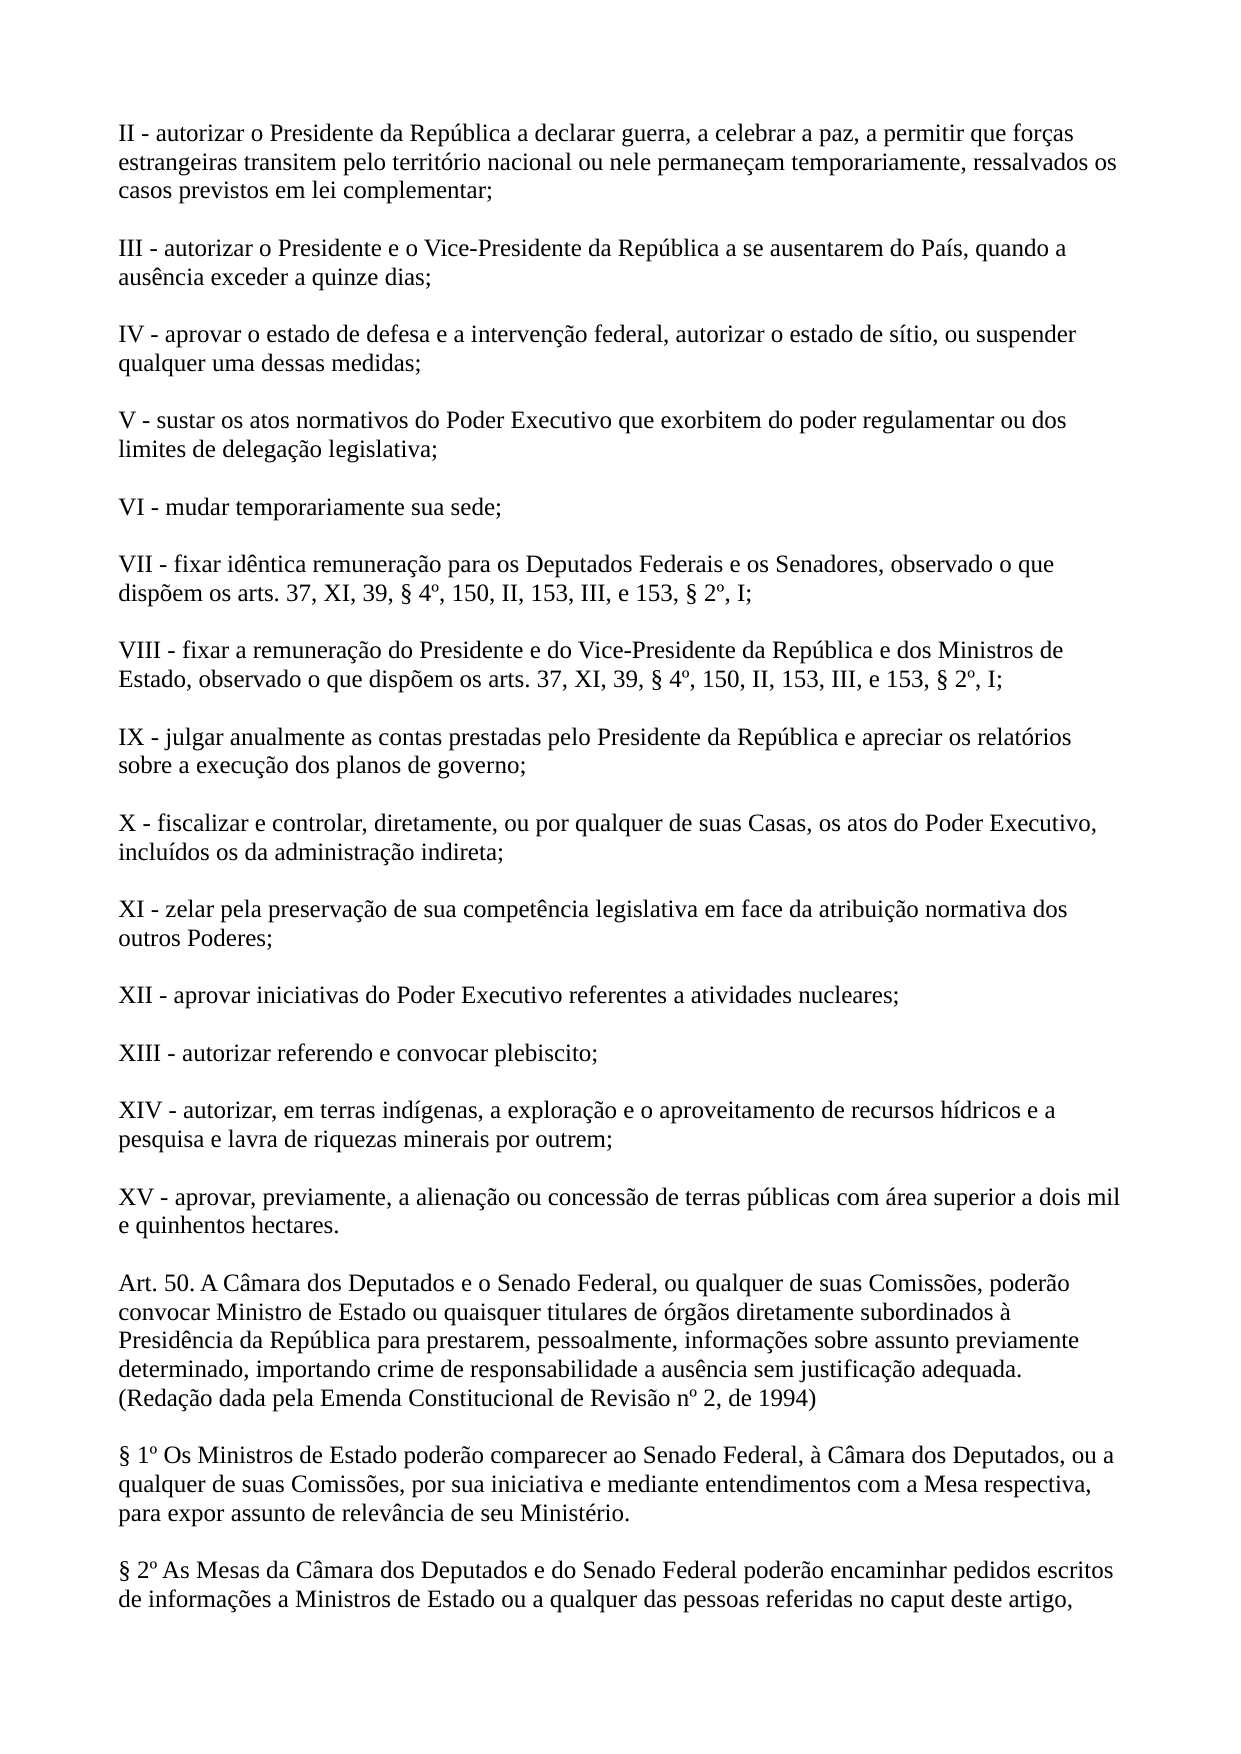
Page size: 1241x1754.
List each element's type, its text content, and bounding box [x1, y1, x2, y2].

text IX - julgar anualmente as contas prestadas pelo Presidente da República e apreciar os relatórios sobre a execução dos planos de governo; [118, 722, 1122, 779]
text V - sustar os atos normativos do Poder Executivo que exorbitem do poder regulamentar ou dos limites de delegação legislativa; [118, 406, 1122, 463]
text VII - fixar idêntica remuneração para os Deputados Federais e os Senadores, observado o que dispõem os arts. 37, XI, 39, § 4º, 150, II, 153, III, e 153, § 2º, I; [118, 549, 1122, 607]
text VI - mudar temporariamente sua sede; [118, 492, 1122, 521]
text XI - zelar pela preservação de sua competência legislativa em face da atribuição normativa dos outros Poderes; [118, 894, 1122, 952]
text § 1º Os Ministros de Estado poderão comparecer ao Senado Federal, à Câmara dos Deputados, ou a qualquer de suas Comissões, por sua iniciativa e mediante entendimentos com a Mesa respectiva, para expor assunto de relevância de seu Ministério. [118, 1441, 1122, 1527]
text § 2º As Mesas da Câmara dos Deputados e do Senado Federal poderão encaminhar pedidos escritos de informações a Ministros de Estado ou a qualquer das pessoas referidas no caput deste artigo, [118, 1556, 1122, 1613]
text VIII - fixar a remuneração do Presidente e do Vice-Presidente da República e dos Ministros de Estado, observado o que dispõem os arts. 37, XI, 39, § 4º, 150, II, 153, III, e 153, § 2º, I; [118, 636, 1122, 693]
text III - autorizar o Presidente e o Vice-Presidente da República a se ausentarem do País, quando a ausência exceder a quinze dias; [118, 233, 1122, 291]
text X - fiscalizar e controlar, diretamente, ou por qualquer de suas Casas, os atos do Poder Executivo, incluídos os da administração indireta; [118, 808, 1122, 866]
text Art. 50. A Câmara dos Deputados e o Senado Federal, ou qualquer de suas Comissões, poderão convocar Ministro de Estado ou quaisquer titulares de órgãos diretamente subordinados à Presidência da República para prestarem, pessoalmente, informações sobre assunto previamente determinado, importando crime de responsabilidade a ausência sem justificação adequada. (Redação dada pela Emenda Constitucional de Revisão nº 2, de 1994) [118, 1268, 1122, 1412]
text II - autorizar o Presidente da República a declarar guerra, a celebrar a paz, a permitir que forças estrangeiras transitem pelo território nacional ou nele permaneçam temporariamente, ressalvados os casos previstos em lei complementar; [118, 118, 1122, 204]
text XII - aprovar iniciativas do Poder Executivo referentes a atividades nucleares; [118, 981, 1122, 1009]
text XV - aprovar, previamente, a alienação ou concessão de terras públicas com área superior a dois mil e quinhentos hectares. [118, 1182, 1122, 1239]
text IV - aprovar o estado de defesa e a intervenção federal, autorizar o estado de sítio, ou suspender qualquer uma dessas medidas; [118, 319, 1122, 377]
text XIII - autorizar referendo e convocar plebiscito; [118, 1038, 1122, 1067]
text XIV - autorizar, em terras indígenas, a exploração e o aproveitamento de recursos hídricos e a pesquisa e lavra de riquezas minerais por outrem; [118, 1096, 1122, 1153]
